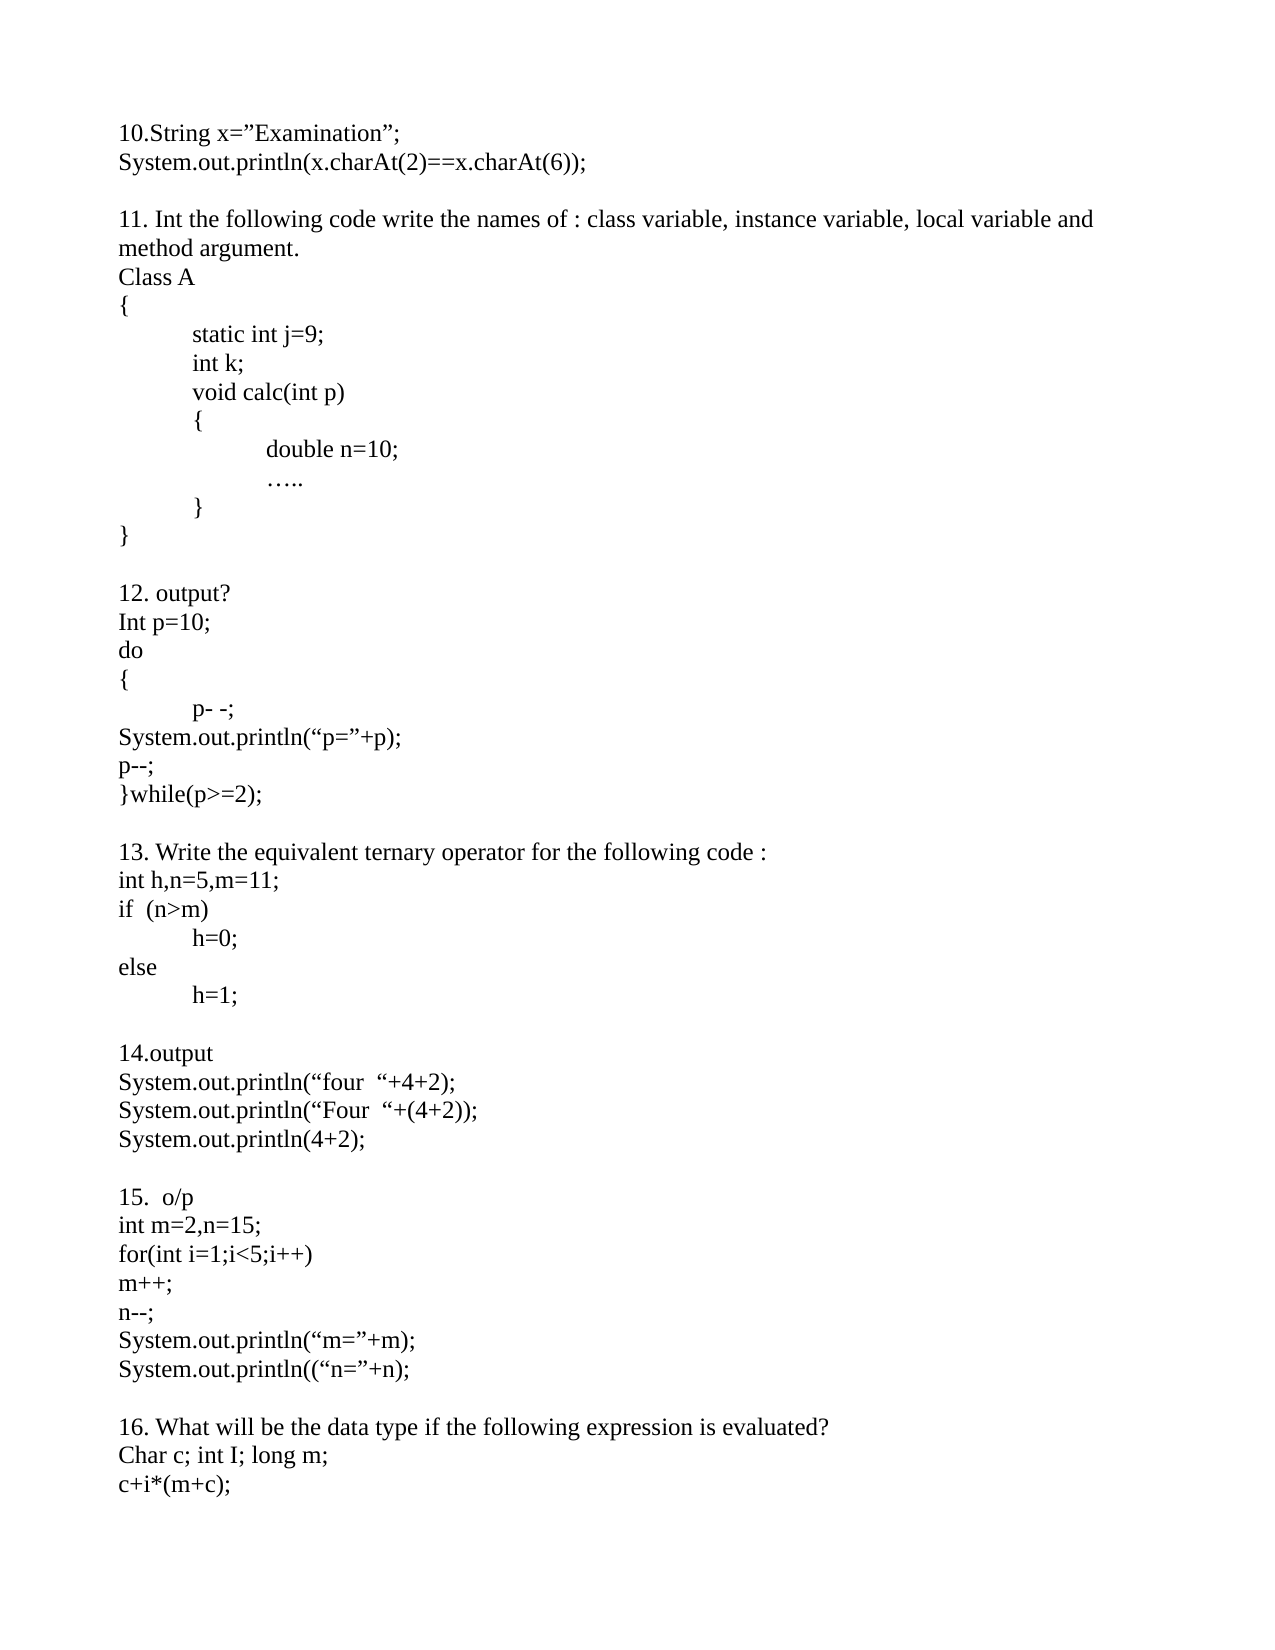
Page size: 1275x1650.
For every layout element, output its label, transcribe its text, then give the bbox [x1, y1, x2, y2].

text System.out.println(“p=”+p); [118, 722, 1157, 751]
text 12. output? [118, 578, 1157, 607]
text System.out.println((“n=”+n); [118, 1354, 1157, 1383]
text 13. Write the equivalent ternary operator for the following code : [118, 837, 1157, 866]
text System.out.println(“four “+4+2); [118, 1067, 1157, 1096]
text { [118, 664, 1157, 693]
text else [118, 952, 1157, 981]
text h=1; [118, 981, 1157, 1009]
text } [118, 492, 1157, 521]
text System.out.println(“Four “+(4+2)); [118, 1096, 1157, 1124]
text }while(p>=2); [118, 779, 1157, 808]
text int k; [118, 348, 1157, 377]
text } [118, 521, 1157, 549]
text System.out.println(x.charAt(2)==x.charAt(6)); [118, 147, 1157, 176]
text int h,n=5,m=11; [118, 866, 1157, 894]
text p- -; [118, 693, 1157, 722]
text { [118, 406, 1157, 434]
text for(int i=1;i<5;i++) [118, 1239, 1157, 1268]
text { [118, 291, 1157, 319]
text Int p=10; [118, 607, 1157, 636]
text 15. o/p [118, 1182, 1157, 1211]
text m++; [118, 1268, 1157, 1297]
text 10.String x=”Examination”; [118, 118, 1157, 147]
text Char c; int I; long m; [118, 1441, 1157, 1469]
text n--; [118, 1297, 1157, 1326]
text c+i*(m+c); [118, 1469, 1157, 1498]
text double n=10; [118, 434, 1157, 463]
text h=0; [118, 923, 1157, 952]
text 14.output [118, 1038, 1157, 1067]
text p--; [118, 751, 1157, 779]
text Class A [118, 262, 1157, 291]
text if (n>m) [118, 894, 1157, 923]
text System.out.println(4+2); [118, 1124, 1157, 1153]
text 11. Int the following code write the names of : class variable, instance variable, local variable and method argument. [118, 204, 1157, 262]
text System.out.println(“m=”+m); [118, 1326, 1157, 1354]
text ….. [118, 463, 1157, 492]
text 16. What will be the data type if the following expression is evaluated? [118, 1412, 1157, 1441]
text void calc(int p) [118, 377, 1157, 406]
text static int j=9; [118, 319, 1157, 348]
text do [118, 636, 1157, 664]
text int m=2,n=15; [118, 1211, 1157, 1239]
